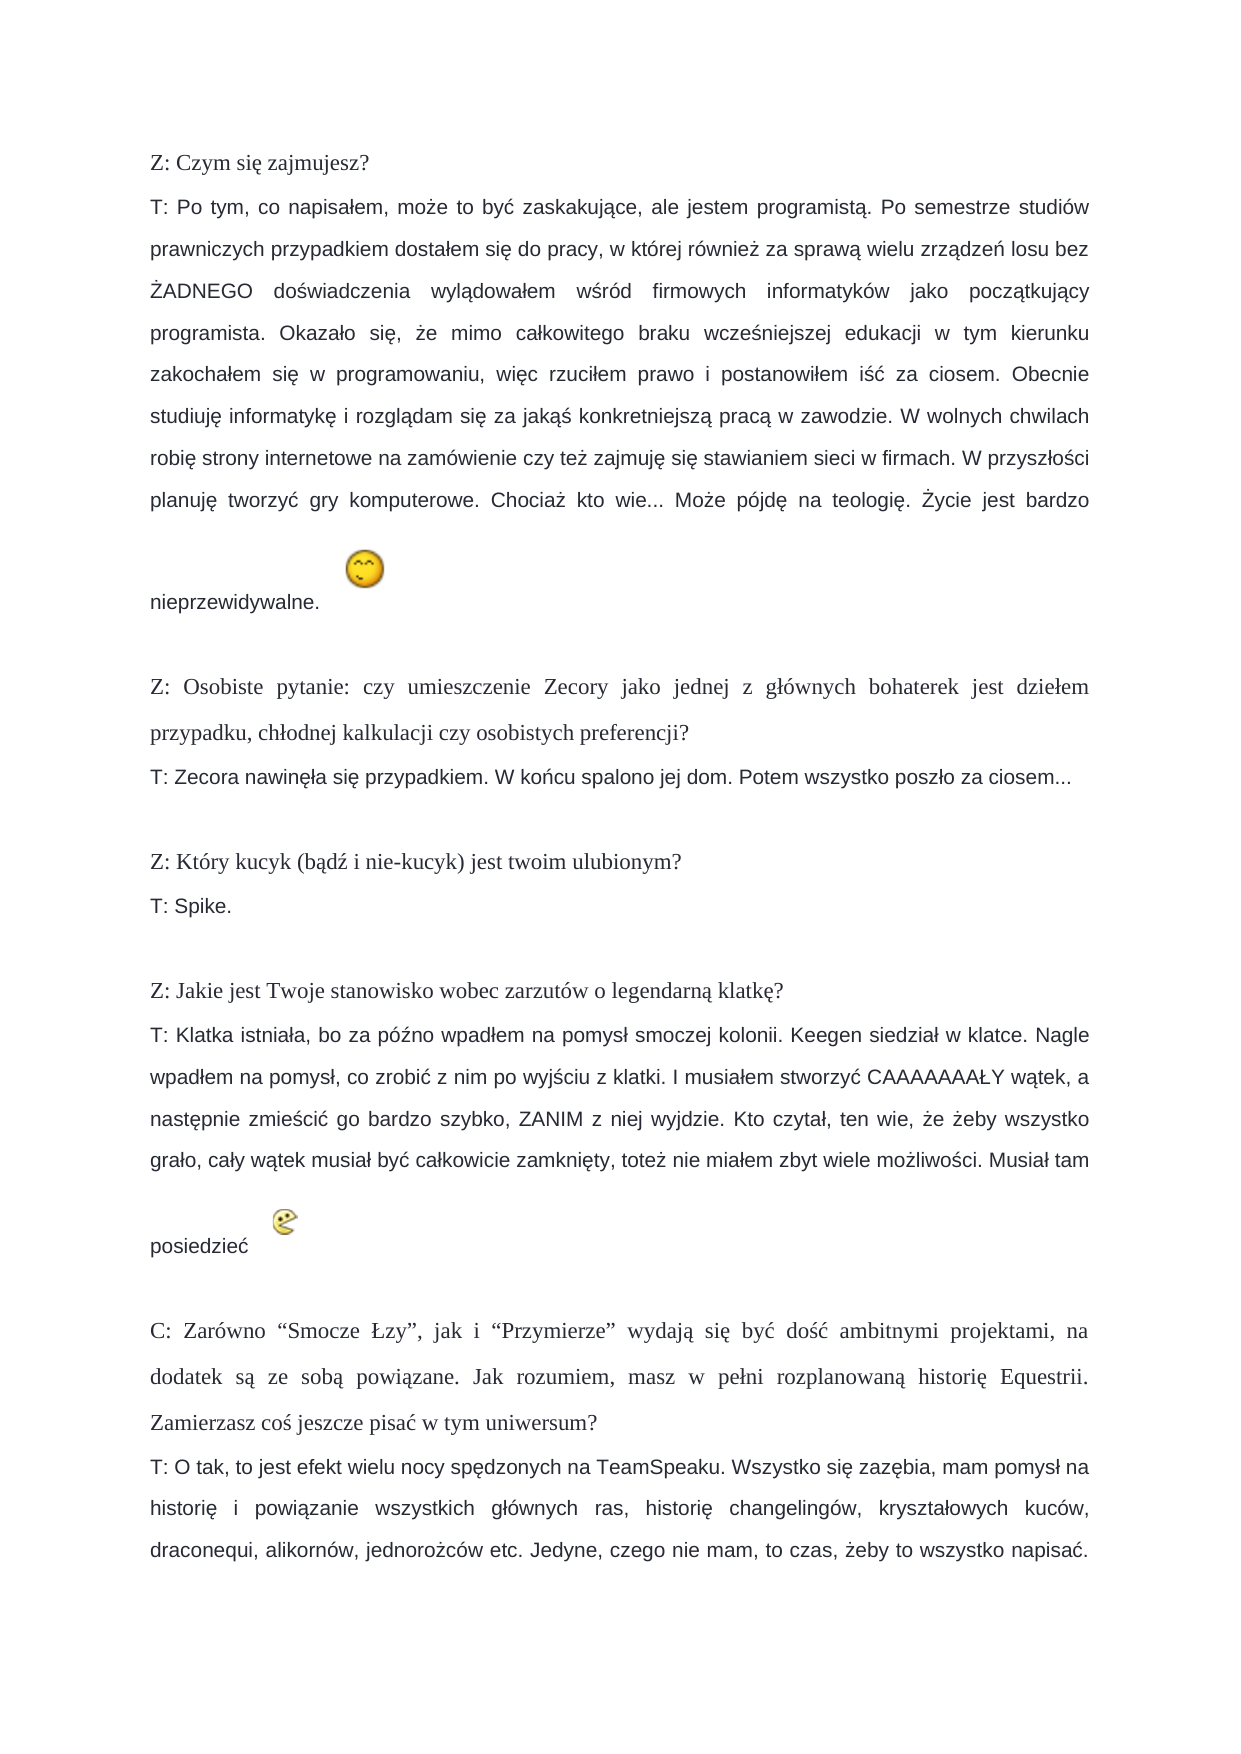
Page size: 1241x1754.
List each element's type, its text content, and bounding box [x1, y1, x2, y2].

text Z: Który kucyk (bądź i nie-kucyk) jest twoim ulubionym? [150, 849, 1091, 874]
picture [272, 1209, 298, 1235]
text Z: Osobiste pytanie: czy umieszczenie Zecory jako jednej z głównych bohaterek jest dziełem przypadku, chłodnej kalkulacji czy osobistych preferencji? [150, 674, 1091, 745]
picture [344, 548, 387, 591]
text T: Zecora nawinęła się przypadkiem. W końcu spalono jej dom. Potem wszystko poszło za ciosem... [150, 765, 1091, 788]
text T: O tak, to jest efekt wielu nocy spędzonych na TeamSpeaku. Wszystko się zazębia, mam pomysł na historię i powiązanie wszystkich głównych ras, historię changelingów, kryształowych kuców, draconequi, alikornów, jednorożców etc. Jedyne, czego nie mam, to czas, żeby to wszystko napisać. [150, 1455, 1091, 1562]
text T: Klatka istniała, bo za późno wpadłem na pomysł smoczej kolonii. Keegen siedział w klatce. Nagle wpadłem na pomysł, co zrobić z nim po wyjściu z klatki. I musiałem stworzyć CAAAAAAAŁY wątek, a następnie zmieścić go bardzo szybko, ZANIM z niej wyjdzie. Kto czytał, ten wie, że żeby wszystko grało, cały wątek musiał być całkowicie zamknięty, toteż nie miałem zbyt wiele możliwości. Musiał tam posiedzieć [150, 1024, 1091, 1258]
text C: Zarówno “Smocze Łzy”, jak i “Przymierze” wydają się być dość ambitnymi projektami, na dodatek są ze sobą powiązane. Jak rozumiem, masz w pełni rozplanowaną historię Equestrii. Zamierzasz coś jeszcze pisać w tym uniwersum? [150, 1318, 1091, 1435]
text Z: Czym się zajmujesz? [150, 150, 1091, 175]
text T: Spike. [150, 894, 1091, 918]
text Z: Jakie jest Twoje stanowisko wobec zarzutów o legendarną klatkę? [150, 978, 1091, 1003]
text T: Po tym, co napisałem, może to być zaskakujące, ale jestem programistą. Po semestrze studiów prawniczych przypadkiem dostałem się do pracy, w której również za sprawą wielu zrządzeń losu bez ŻADNEGO doświadczenia wylądowałem wśród firmowych informatyków jako początkujący programista. Okazało się, że mimo całkowitego braku wcześniejszej edukacji w tym kierunku zakochałem się w programowaniu, więc rzuciłem prawo i postanowiłem iść za ciosem. Obecnie studiuję informatykę i rozglądam się za jakąś konkretniejszą pracą w zawodzie. W wolnych chwilach robię strony internetowe na zamówienie czy też zajmuję się stawianiem sieci w firmach. W przyszłości planuję tworzyć gry komputerowe. Chociaż kto wie... Może pójdę na teologię. Życie jest bardzo nieprzewidywalne. [150, 196, 1091, 613]
